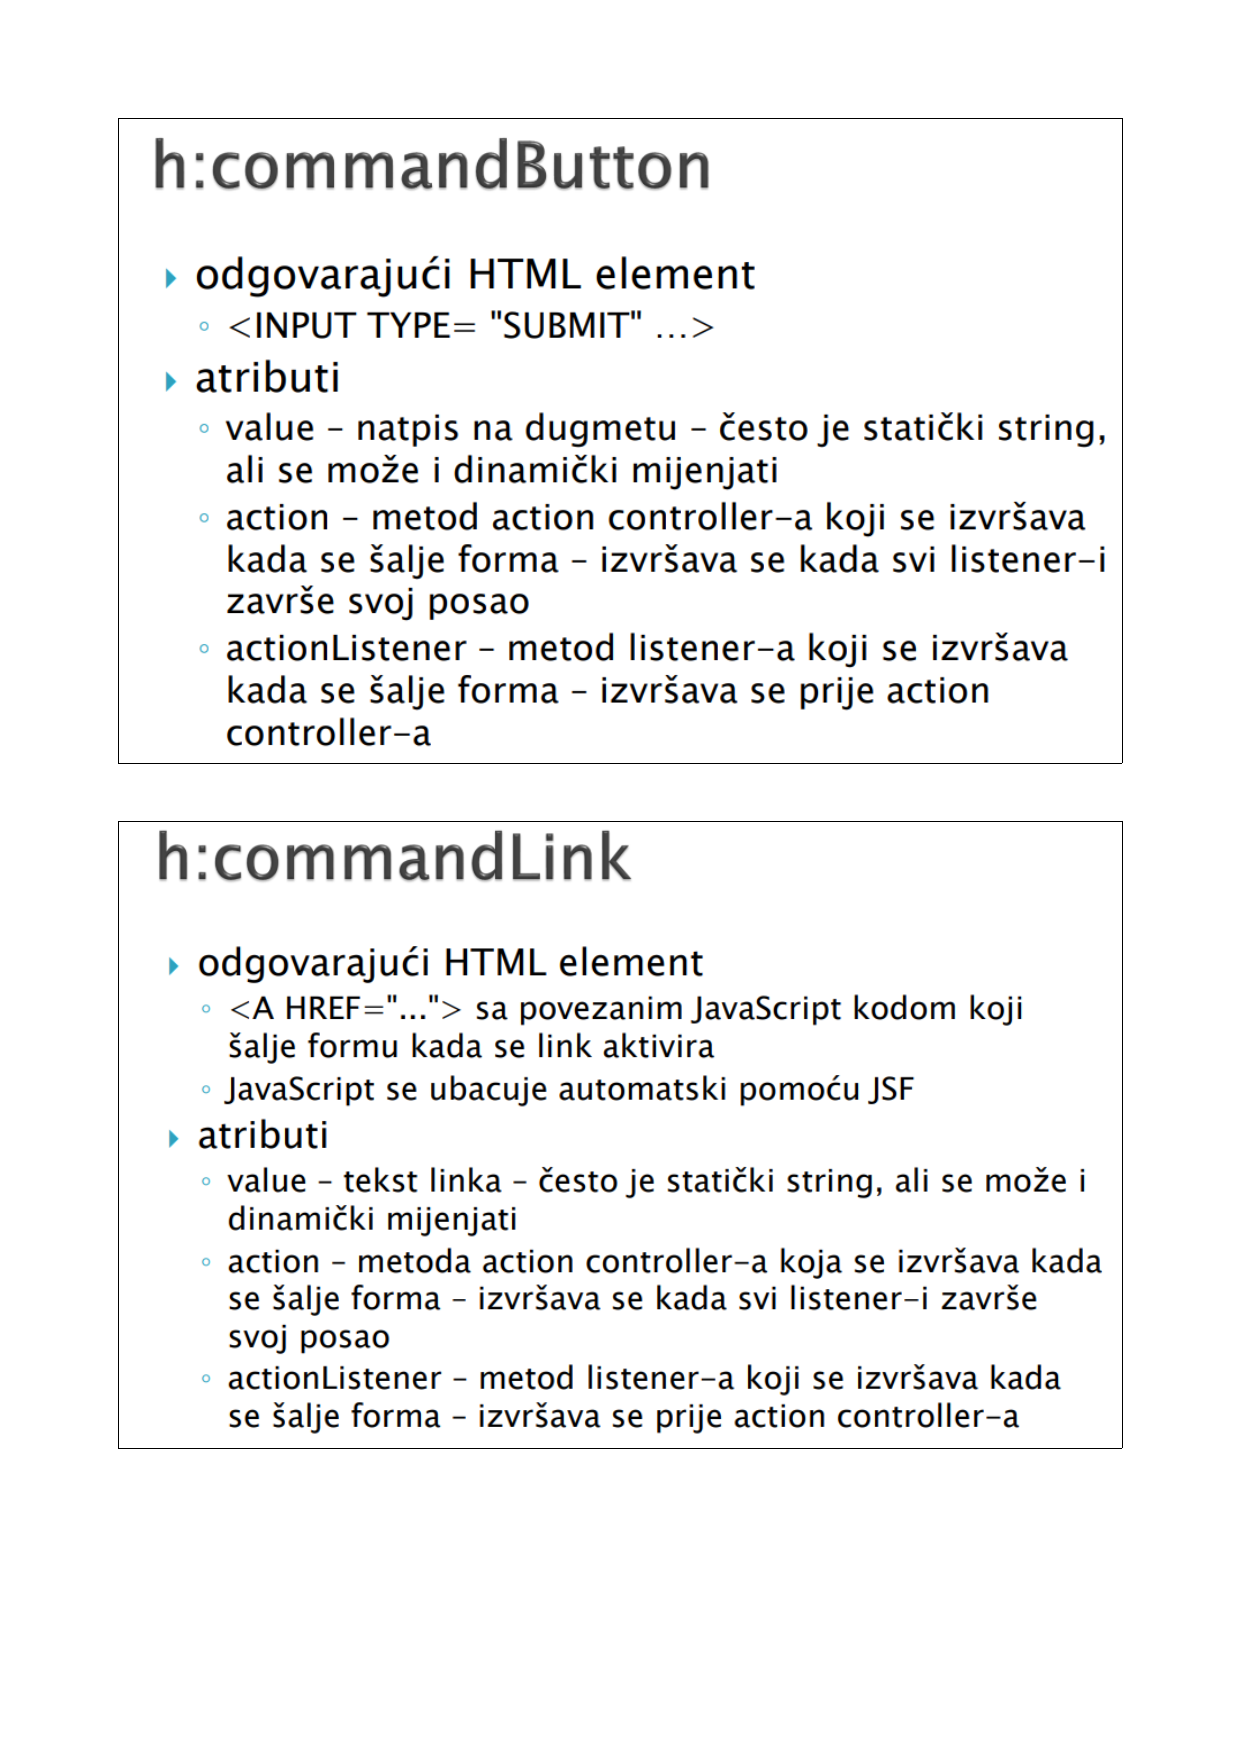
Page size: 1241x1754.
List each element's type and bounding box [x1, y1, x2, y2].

picture [121, 121, 1119, 760]
picture [121, 823, 1119, 1446]
